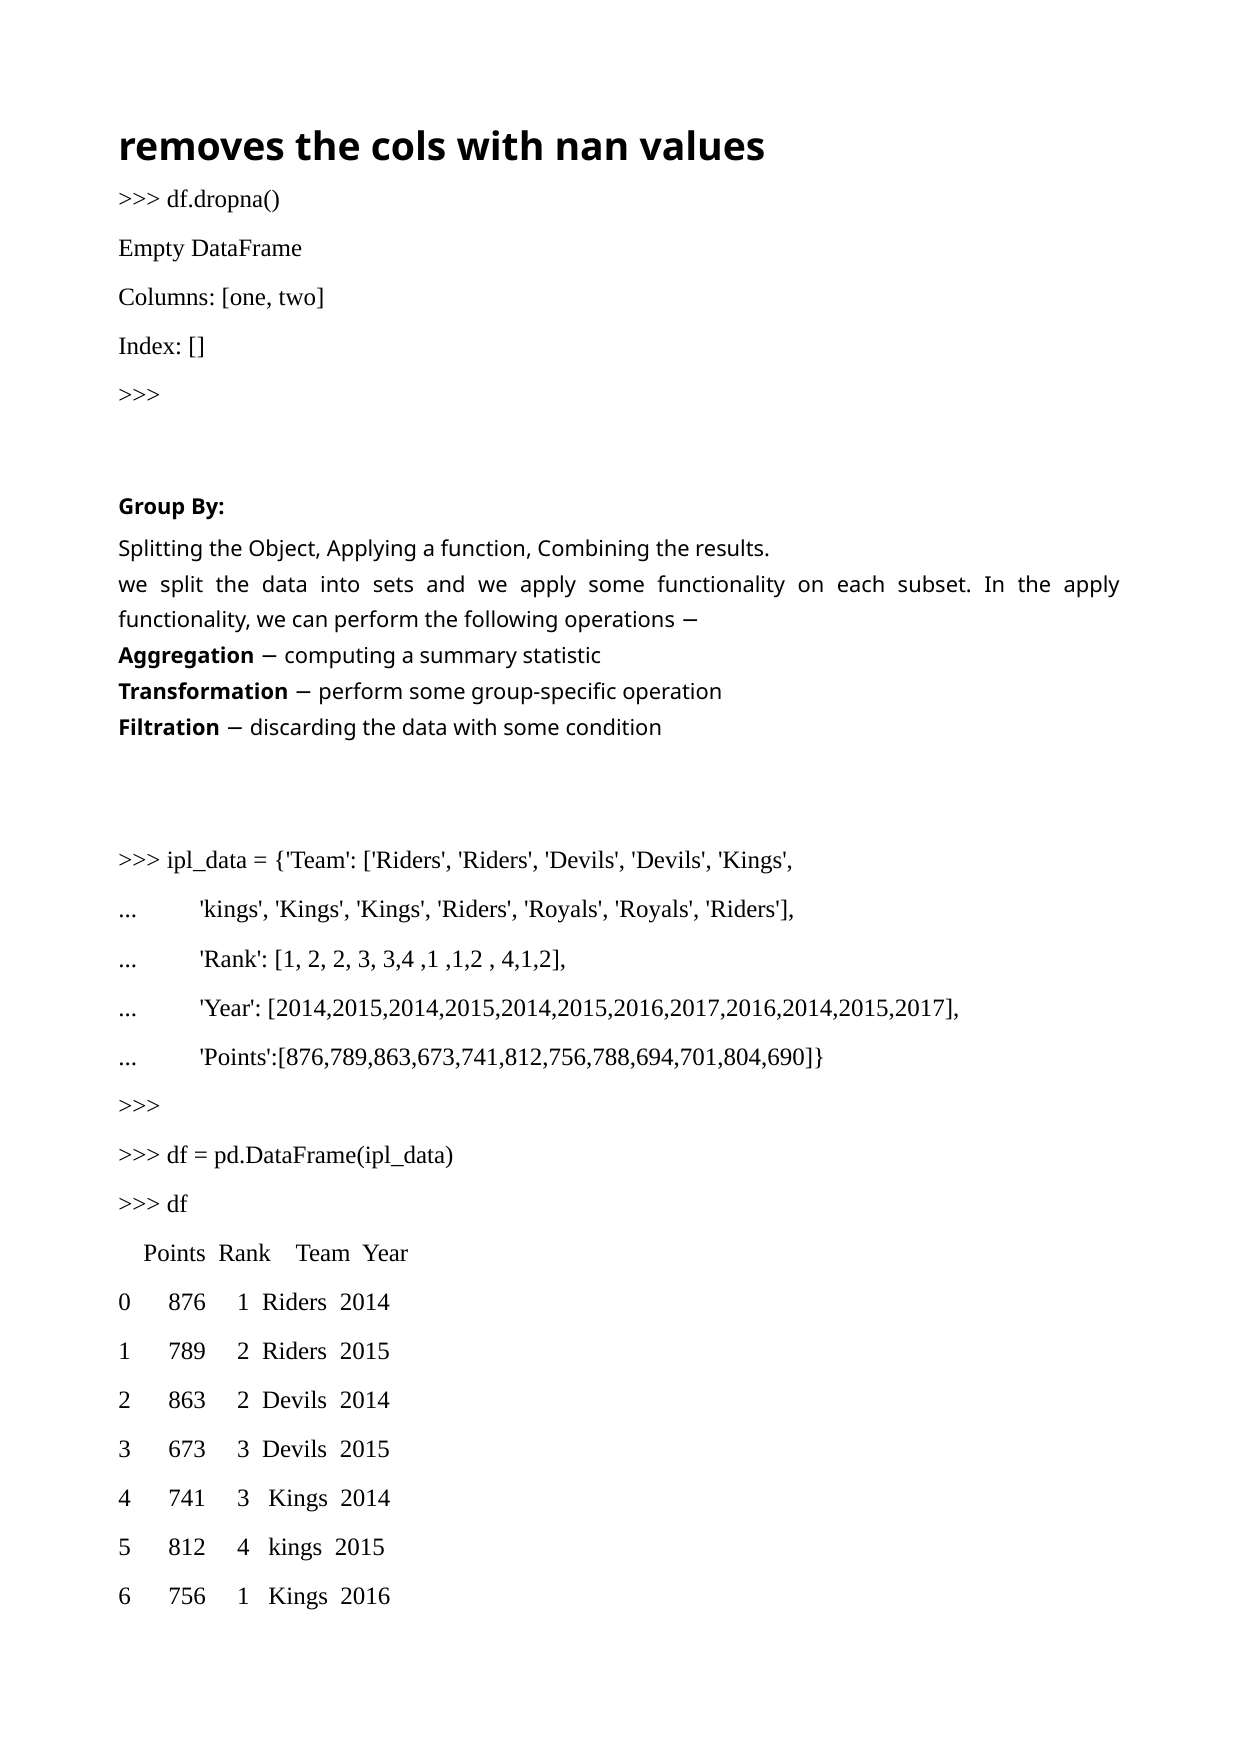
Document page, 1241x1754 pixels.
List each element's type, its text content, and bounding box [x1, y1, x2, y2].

text >>> [118, 380, 1122, 409]
text Index: [] [118, 331, 1122, 360]
text 5 812 4 kings 2015 [118, 1532, 1122, 1561]
subtitle removes the cols with nan values [118, 118, 1122, 171]
text ... 'kings', 'Kings', 'Kings', 'Riders', 'Royals', 'Royals', 'Riders'], [118, 894, 1122, 923]
text Points Rank Team Year [118, 1238, 1122, 1267]
text 4 741 3 Kings 2014 [118, 1483, 1122, 1512]
text 2 863 2 Devils 2014 [118, 1385, 1122, 1414]
text ... 'Rank': [1, 2, 2, 3, 3,4 ,1 ,1,2 , 4,1,2], [118, 944, 1122, 972]
text Columns: [one, two] [118, 282, 1122, 311]
subtitle Group By: [118, 491, 1122, 521]
text Transformation − perform some group-specific operation [118, 676, 1122, 706]
text 6 756 1 Kings 2016 [118, 1581, 1122, 1610]
text >>> df = pd.DataFrame(ipl_data) [118, 1140, 1122, 1169]
text 3 673 3 Devils 2015 [118, 1434, 1122, 1463]
text 1 789 2 Riders 2015 [118, 1336, 1122, 1365]
text >>> [118, 1091, 1122, 1119]
text >>> df.dropna() [118, 184, 1122, 213]
text 0 876 1 Riders 2014 [118, 1287, 1122, 1316]
text we split the data into sets and we apply some functionality on each subset. In the apply functionality, we can perform the following operations − [118, 569, 1122, 634]
text >>> ipl_data = {'Team': ['Riders', 'Riders', 'Devils', 'Devils', 'Kings', [118, 846, 1122, 874]
text Filtration − discarding the data with some condition [118, 712, 1122, 741]
text >>> df [118, 1189, 1122, 1218]
text ... 'Year': [2014,2015,2014,2015,2014,2015,2016,2017,2016,2014,2015,2017], [118, 993, 1122, 1021]
text Splitting the Object, Applying a function, Combining the results. [118, 533, 1122, 563]
text Empty DataFrame [118, 233, 1122, 262]
text Aggregation − computing a summary statistic [118, 640, 1122, 670]
text ... 'Points':[876,789,863,673,741,812,756,788,694,701,804,690]} [118, 1042, 1122, 1071]
